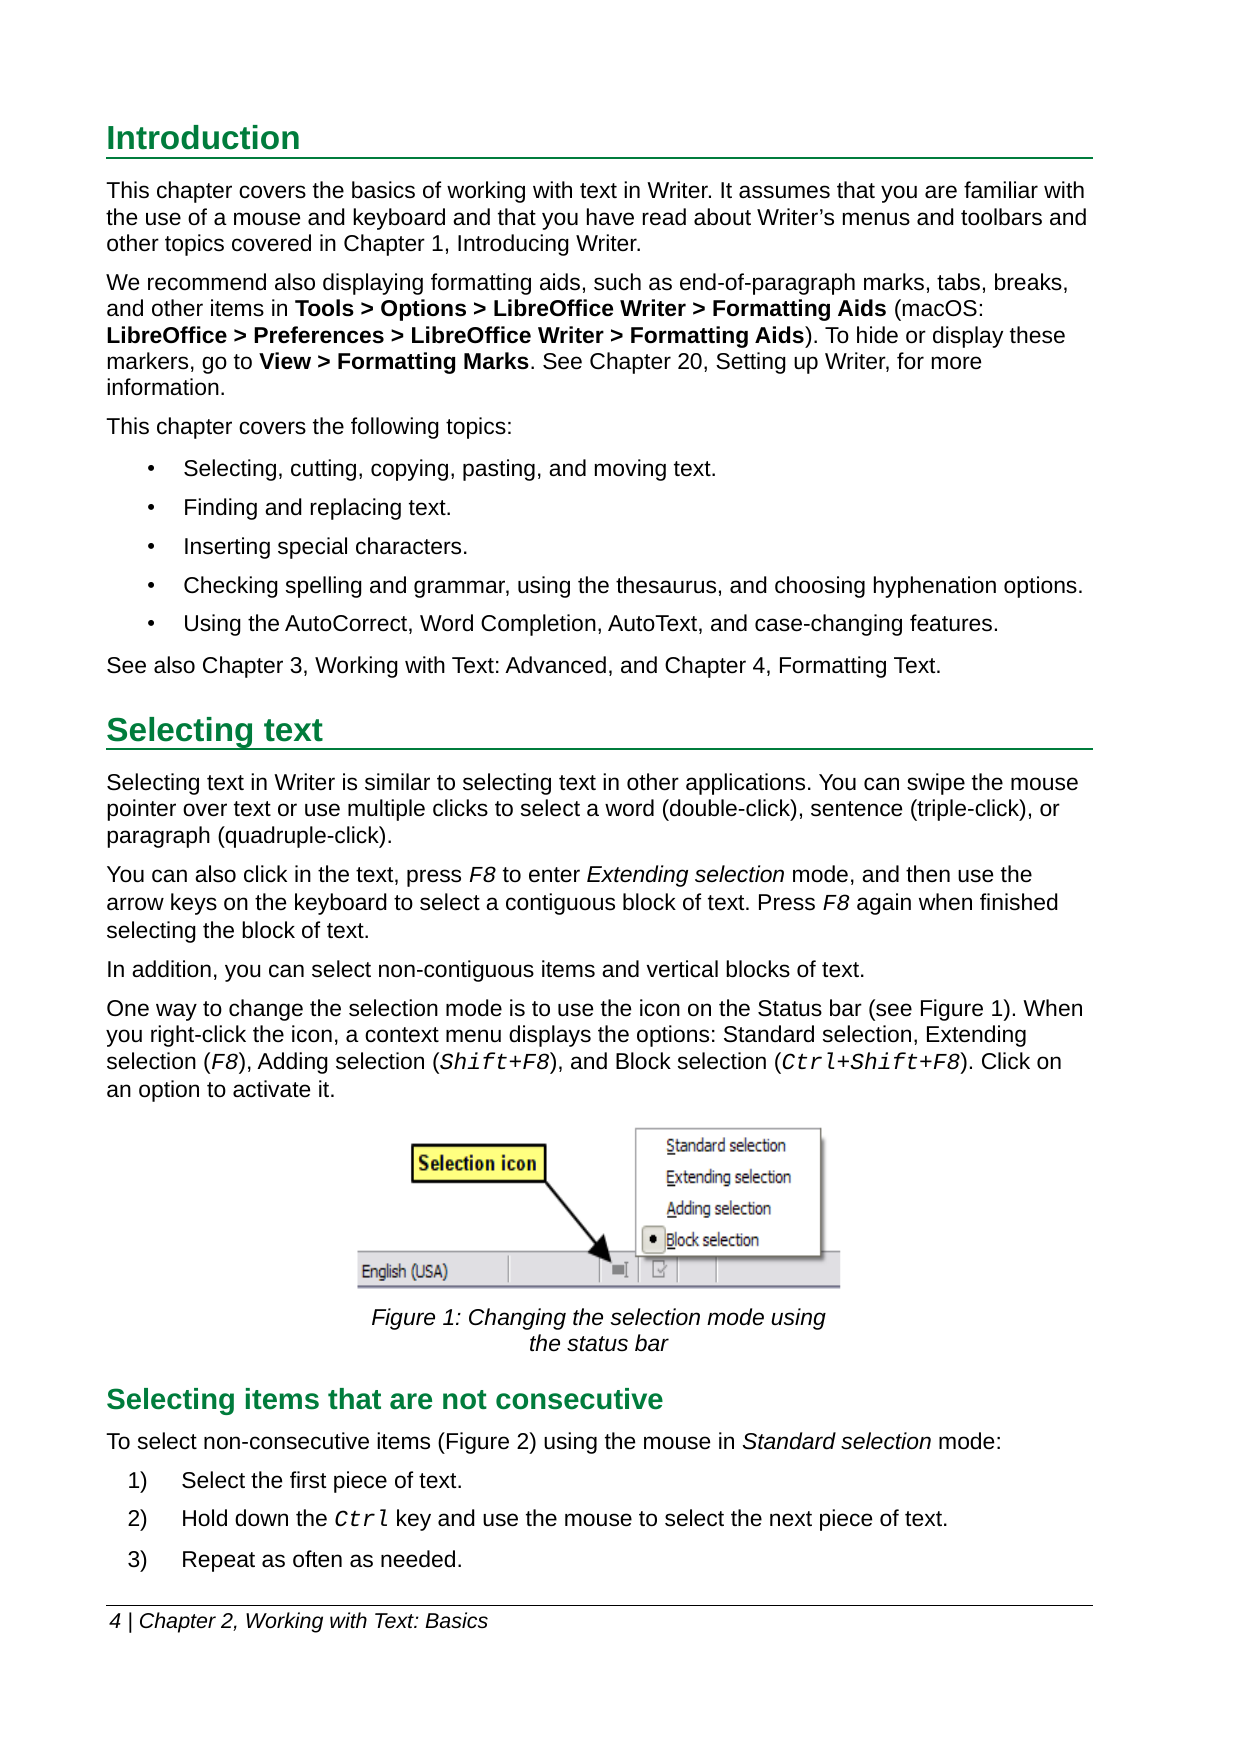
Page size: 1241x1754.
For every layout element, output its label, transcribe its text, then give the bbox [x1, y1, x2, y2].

text This chapter covers the basics of working with text in Writer. It assumes that you are familiar with the use of a mouse and keyboard and that you have read about Writer’s menus and toolbars and other topics covered in Chapter 1, Introducing Writer. [106, 177, 1093, 256]
text In addition, you can select non-contiguous items and vertical blocks of text. [106, 956, 1093, 982]
subtitle Selecting items that are not consecutive [106, 1382, 1093, 1415]
list Repeat as often as needed. [148, 1546, 1093, 1573]
list Hold down the Ctrl key and use the mouse to select the next piece of text. [148, 1505, 1093, 1534]
text We recommend also displaying formatting aids, such as end-of-paragraph marks, tabs, breaks, and other items in Tools > Options > LibreOffice Writer > Formatting Aids (macOS: LibreOffice > Preferences > LibreOffice Writer > Formatting Aids). To hide or display these markers, go to View > Formatting Marks. See Chapter 20, Setting up Writer, for more information. [106, 269, 1093, 401]
text Selecting text in Writer is similar to selecting text in other applications. You can swipe the mouse pointer over text or use multiple clicks to select a word (double-click), sentence (triple-click), or paragraph (quadruple-click). [106, 769, 1093, 848]
list To select non-consecutive items (Figure 2) using the mouse in Standard selection mode: [106, 1428, 1093, 1454]
subtitle Selecting text [106, 710, 1093, 748]
list This chapter covers the following topics: [106, 413, 1093, 439]
subtitle Introduction [106, 118, 1093, 157]
list Selecting, cutting, copying, pasting, and moving text. [144, 452, 1093, 481]
list Finding and replacing text. [144, 491, 1093, 520]
list Select the first piece of text. [148, 1467, 1093, 1493]
picture [356, 1115, 843, 1292]
list Inserting special characters. [144, 530, 1093, 559]
list Using the AutoCorrect, Word Completion, AutoText, and case-changing features. [144, 607, 1093, 640]
text Figure 1: Changing the selection mode using the status bar [356, 1304, 843, 1357]
list Checking spelling and grammar, using the thesaurus, and choosing hyphenation options. [144, 569, 1093, 598]
text See also Chapter 3, Working with Text: Advanced, and Chapter 4, Formatting Text. [106, 652, 1093, 678]
text One way to change the selection mode is to use the icon on the Status bar (see Figure 1). When you right-click the icon, a context menu displays the options: Standard selection, Extending selection (F8), Adding selection (Shift+F8), and Block selection (Ctrl+Shift+F8). Click on an option to activate it. [106, 995, 1093, 1102]
text You can also click in the text, press F8 to enter Extending selection mode, and then use the arrow keys on the keyboard to select a contiguous block of text. Press F8 again when finished selecting the block of text. [106, 861, 1093, 944]
